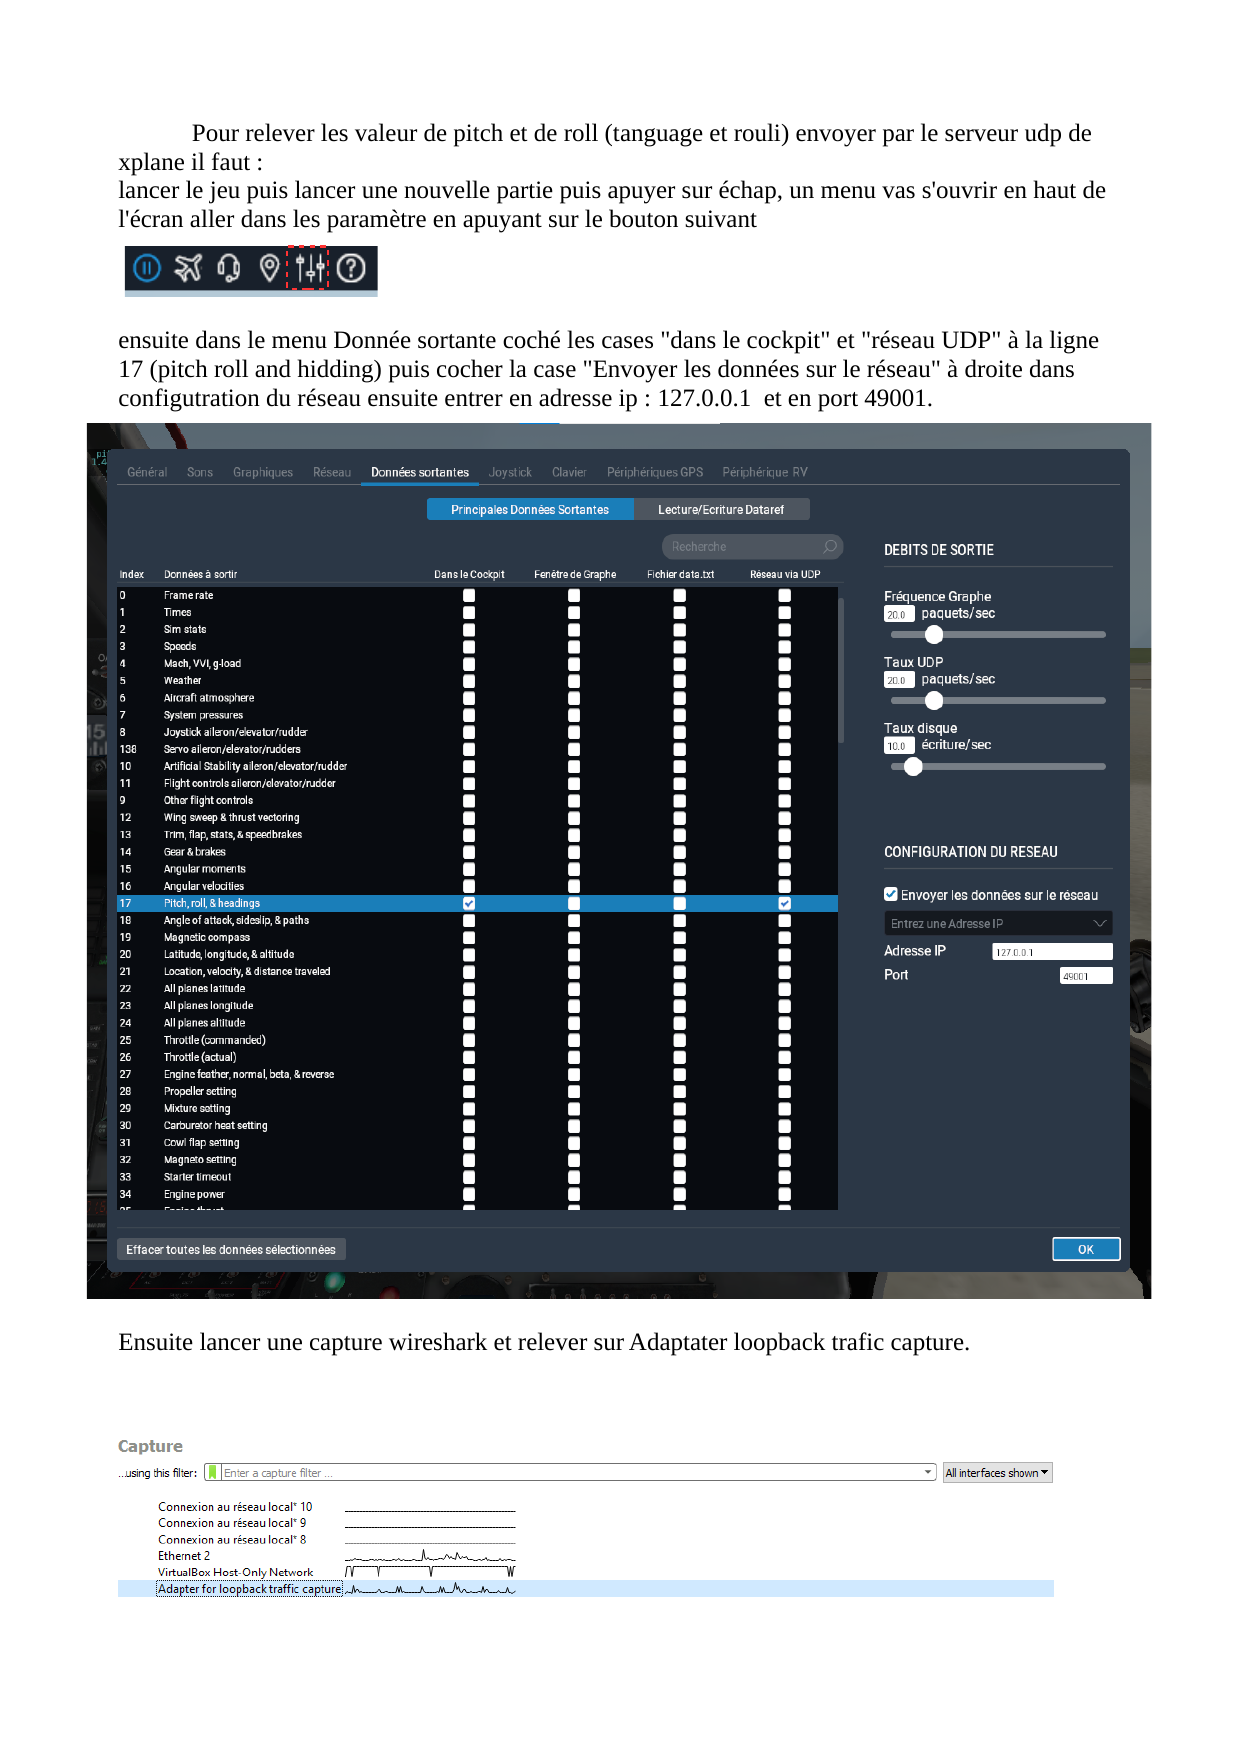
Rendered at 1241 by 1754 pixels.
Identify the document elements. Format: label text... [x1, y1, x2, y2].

picture [124, 246, 378, 297]
text Pour relever les valeur de pitch et de roll (tanguage et rouli) envoyer par le serveur udp de xplane il faut : [118, 118, 1122, 176]
text ensuite dans le menu Donnée sortante coché les cases "dans le cockpit" et "réseau UDP" à la ligne 17 (pitch roll and hidding) puis cocher la case "Envoyer les données sur le réseau" à droite dans configutration du réseau ensuite entrer en adresse ip : 127.0.0.1 et en port 49001. [118, 325, 1122, 412]
text lancer le jeu puis lancer une nouvelle partie puis apuyer sur échap, un menu vas s'ouvrir en haut de l'écran aller dans les paramètre en apuyant sur le bouton suivant [118, 176, 1122, 233]
text Ensuite lancer une capture wireshark et relever sur Adaptater loopback trafic capture. [118, 1327, 1122, 1356]
picture [86, 423, 1152, 1299]
picture [99, 1365, 1104, 1633]
